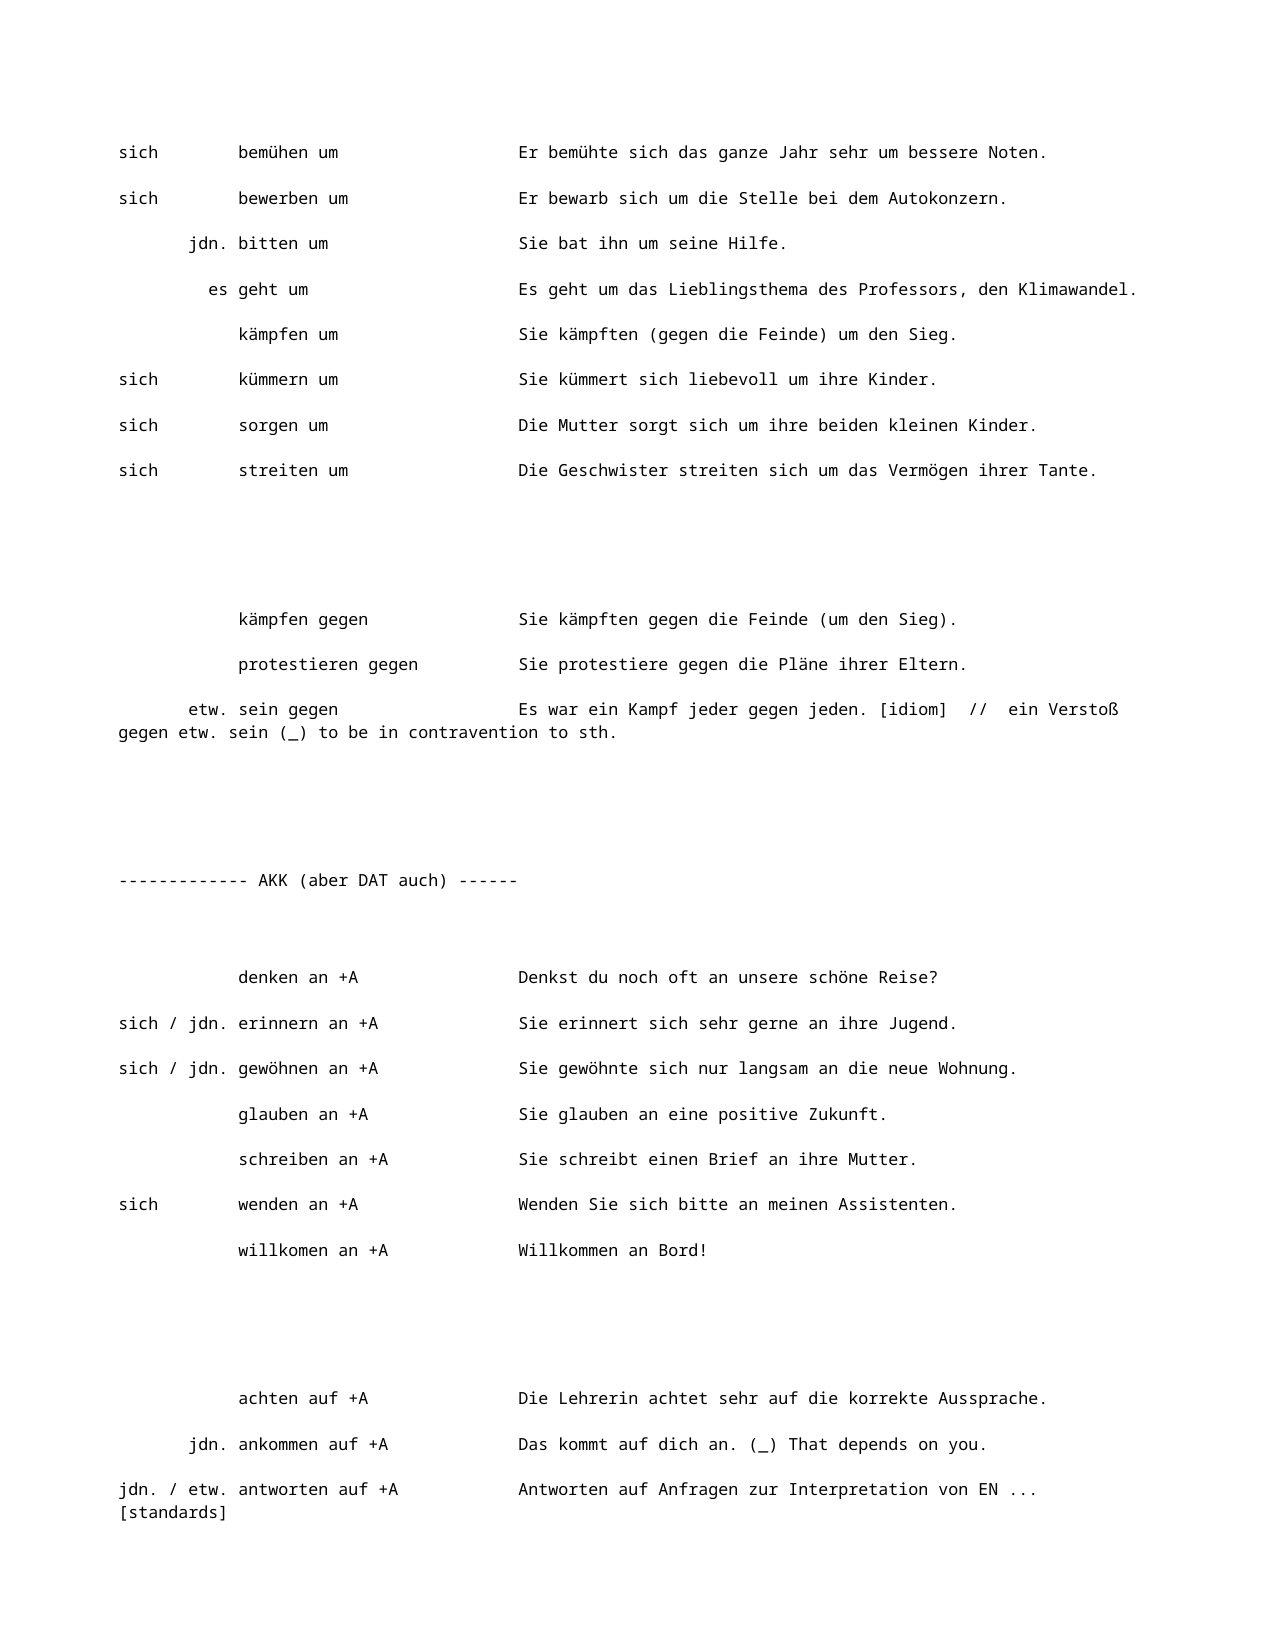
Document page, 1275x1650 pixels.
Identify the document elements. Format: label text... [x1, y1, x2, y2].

text denken an +A Denkst du noch oft an unsere schöne Reise? [118, 966, 1157, 988]
text achten auf +A Die Lehrerin achtet sehr auf die korrekte Aussprache. [118, 1387, 1157, 1409]
text kämpfen um Sie kämpften (gegen die Feinde) um den Sieg. [118, 322, 1157, 345]
text sich / jdn. erinnern an +A Sie erinnert sich sehr gerne an ihre Jugend. [118, 1011, 1157, 1034]
text willkomen an +A Willkommen an Bord! [118, 1238, 1157, 1261]
text sich streiten um Die Geschwister streiten sich um das Vermögen ihrer Tante. [118, 459, 1157, 481]
text jdn. / etw. antworten auf +A Antworten auf Anfragen zur Interpretation von EN ... [standards] [118, 1477, 1157, 1523]
text glauben an +A Sie glauben an eine positive Zukunft. [118, 1102, 1157, 1125]
text sich bemühen um Er bemühte sich das ganze Jahr sehr um bessere Noten. [118, 141, 1157, 163]
text sich kümmern um Sie kümmert sich liebevoll um ihre Kinder. [118, 368, 1157, 391]
text kämpfen gegen Sie kämpften gegen die Feinde (um den Sieg). [118, 607, 1157, 630]
text sich wenden an +A Wenden Sie sich bitte an meinen Assistenten. [118, 1193, 1157, 1216]
text sich sorgen um Die Mutter sorgt sich um ihre beiden kleinen Kinder. [118, 413, 1157, 436]
text schreiben an +A Sie schreibt einen Brief an ihre Mutter. [118, 1147, 1157, 1170]
text ------------- AKK (aber DAT auch) ------ [118, 869, 1157, 892]
text sich / jdn. gewöhnen an +A Sie gewöhnte sich nur langsam an die neue Wohnung. [118, 1057, 1157, 1079]
text etw. sein gegen Es war ein Kampf jeder gegen jeden. [idiom] // ein Verstoß gegen etw. sein (_) to be in contravention to sth. [118, 698, 1157, 743]
text sich bewerben um Er bewarb sich um die Stelle bei dem Autokonzern. [118, 186, 1157, 209]
text jdn. bitten um Sie bat ihn um seine Hilfe. [118, 232, 1157, 254]
text es geht um Es geht um das Lieblingsthema des Professors, den Klimawandel. [118, 277, 1157, 300]
text protestieren gegen Sie protestiere gegen die Pläne ihrer Eltern. [118, 652, 1157, 675]
text jdn. ankommen auf +A Das kommt auf dich an. (_) That depends on you. [118, 1432, 1157, 1455]
